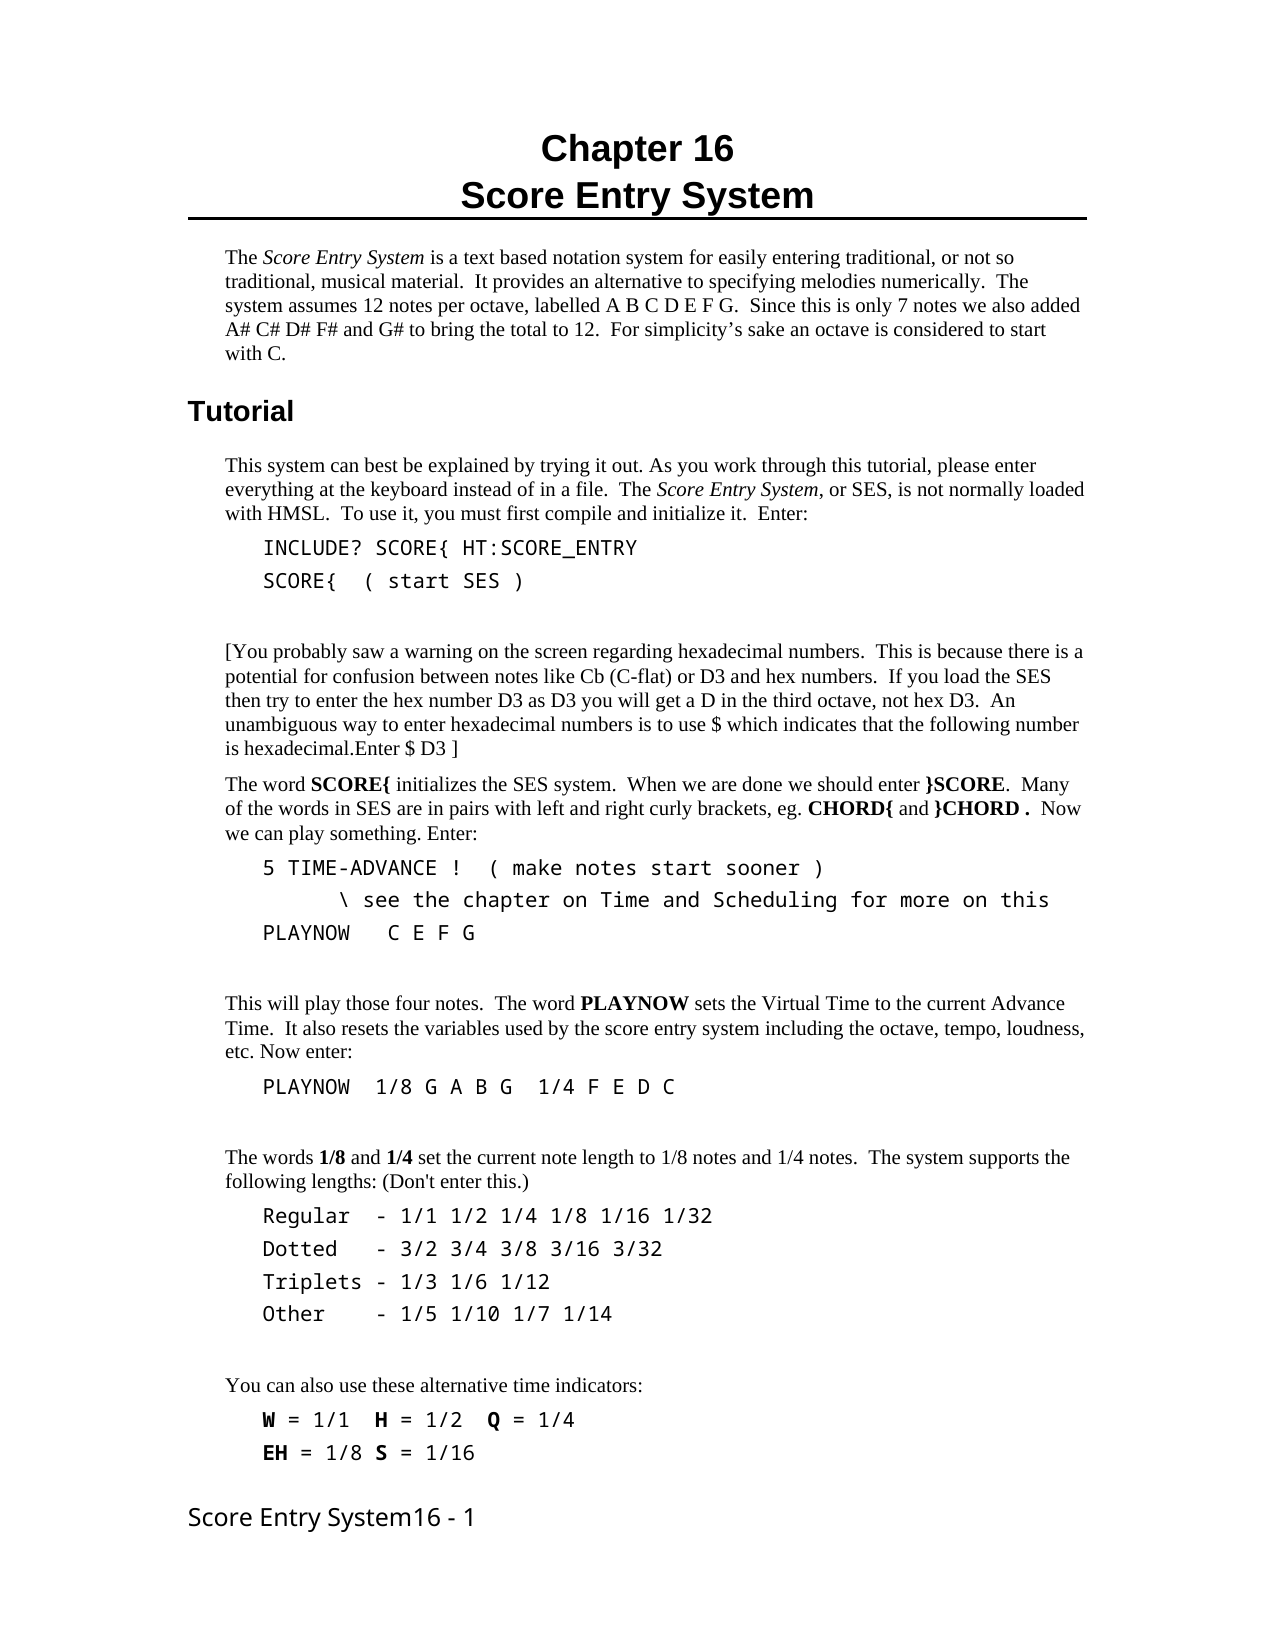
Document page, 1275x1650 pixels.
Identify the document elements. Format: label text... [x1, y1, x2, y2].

text PLAYNOW 1/8 G A B G 1/4 F E D C [262, 1072, 1087, 1100]
text [You probably saw a warning on the screen regarding hexadecimal numbers. This is because there is a potential for confusion between notes like Cb (C-flat) or D3 and hex numbers. If you load the SES then try to enter the hex number D3 as D3 you will get a D in the third octave, not hex D3. An unambiguous way to enter hexadecimal numbers is to use $ which indicates that the following number is hexadecimal.Enter $ D3 ] [225, 639, 1087, 760]
subtitle Tutorial [187, 394, 1087, 428]
text The words 1/8 and 1/4 set the current note length to 1/8 notes and 1/4 notes. The system supports the following lengths: (Don't enter this.) [225, 1145, 1087, 1193]
text W = 1/1 H = 1/2 Q = 1/4 [262, 1405, 1087, 1434]
text 5 TIME-ADVANCE ! ( make notes start sooner ) [262, 853, 1087, 881]
text PLAYNOW C E F G [262, 918, 1087, 946]
text This will play those four notes. The word PLAYNOW sets the Virtual Time to the current Advance Time. It also resets the variables used by the score entry system including the octave, tempo, loudness, etc. Now enter: [225, 991, 1087, 1063]
text Triplets - 1/3 1/6 1/12 [262, 1267, 1087, 1295]
text EH = 1/8 S = 1/16 [262, 1438, 1087, 1466]
text SCORE{ ( start SES ) [262, 566, 1087, 594]
text The Score Entry System is a text based notation system for easily entering traditional, or not so traditional, musical material. It provides an alternative to specifying melodies numerically. The system assumes 12 notes per octave, labelled A B C D E F G. Since this is only 7 notes we also added A# C# D# F# and G# to bring the total to 12. For simplicity’s sake an octave is considered to start with C. [225, 245, 1087, 365]
text This system can best be explained by trying it out. As you work through this tutorial, please enter everything at the keyboard instead of in a file. The Score Entry System, or SES, is not normally loaded with HMSL. To use it, you must first compile and initialize it. Enter: [225, 453, 1087, 525]
text Dotted - 3/2 3/4 3/8 3/16 3/32 [262, 1234, 1087, 1263]
subtitle Score Entry System [187, 174, 1087, 220]
text Regular - 1/1 1/2 1/4 1/8 1/16 1/32 [262, 1202, 1087, 1230]
text INCLUDE? SCORE{ HT:SCORE_ENTRY [262, 533, 1087, 562]
text You can also use these alternative time indicators: [225, 1373, 1087, 1397]
text Chapter 16 [187, 126, 1087, 169]
text The word SCORE{ initializes the SES system. When we are done we should enter }SCORE. Many of the words in SES are in pairs with left and right curly brackets, eg. CHORD{ and }CHORD . Now we can play something. Enter: [225, 772, 1087, 844]
text \ see the chapter on Time and Scheduling for more on this [262, 885, 1087, 914]
text Other - 1/5 1/10 1/7 1/14 [262, 1299, 1087, 1328]
